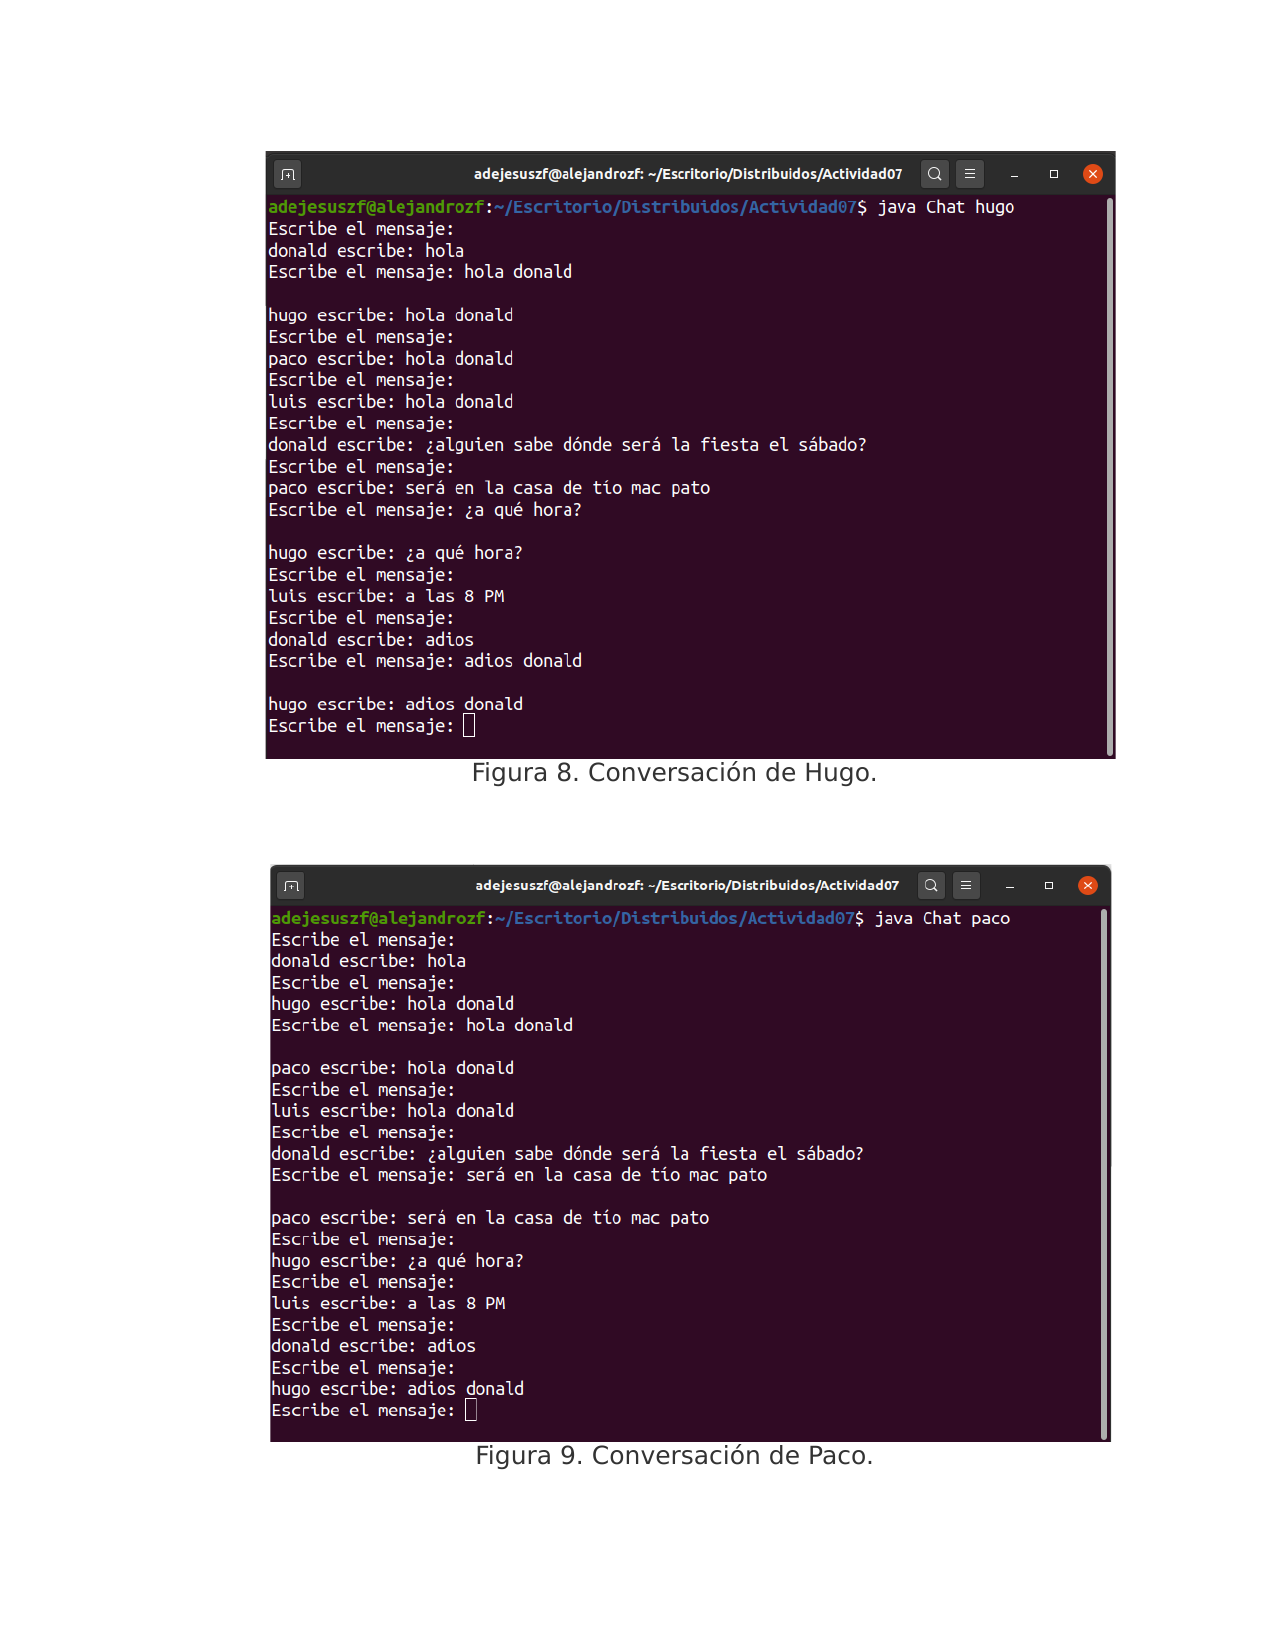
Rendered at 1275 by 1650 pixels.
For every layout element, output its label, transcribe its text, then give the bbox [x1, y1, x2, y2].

picture [270, 864, 382, 1442]
picture [929, 151, 1116, 759]
text Figura 8. Conversación de Hugo. [251, 148, 1098, 787]
text Figura 9. Conversación de Paco. [251, 846, 1098, 1471]
